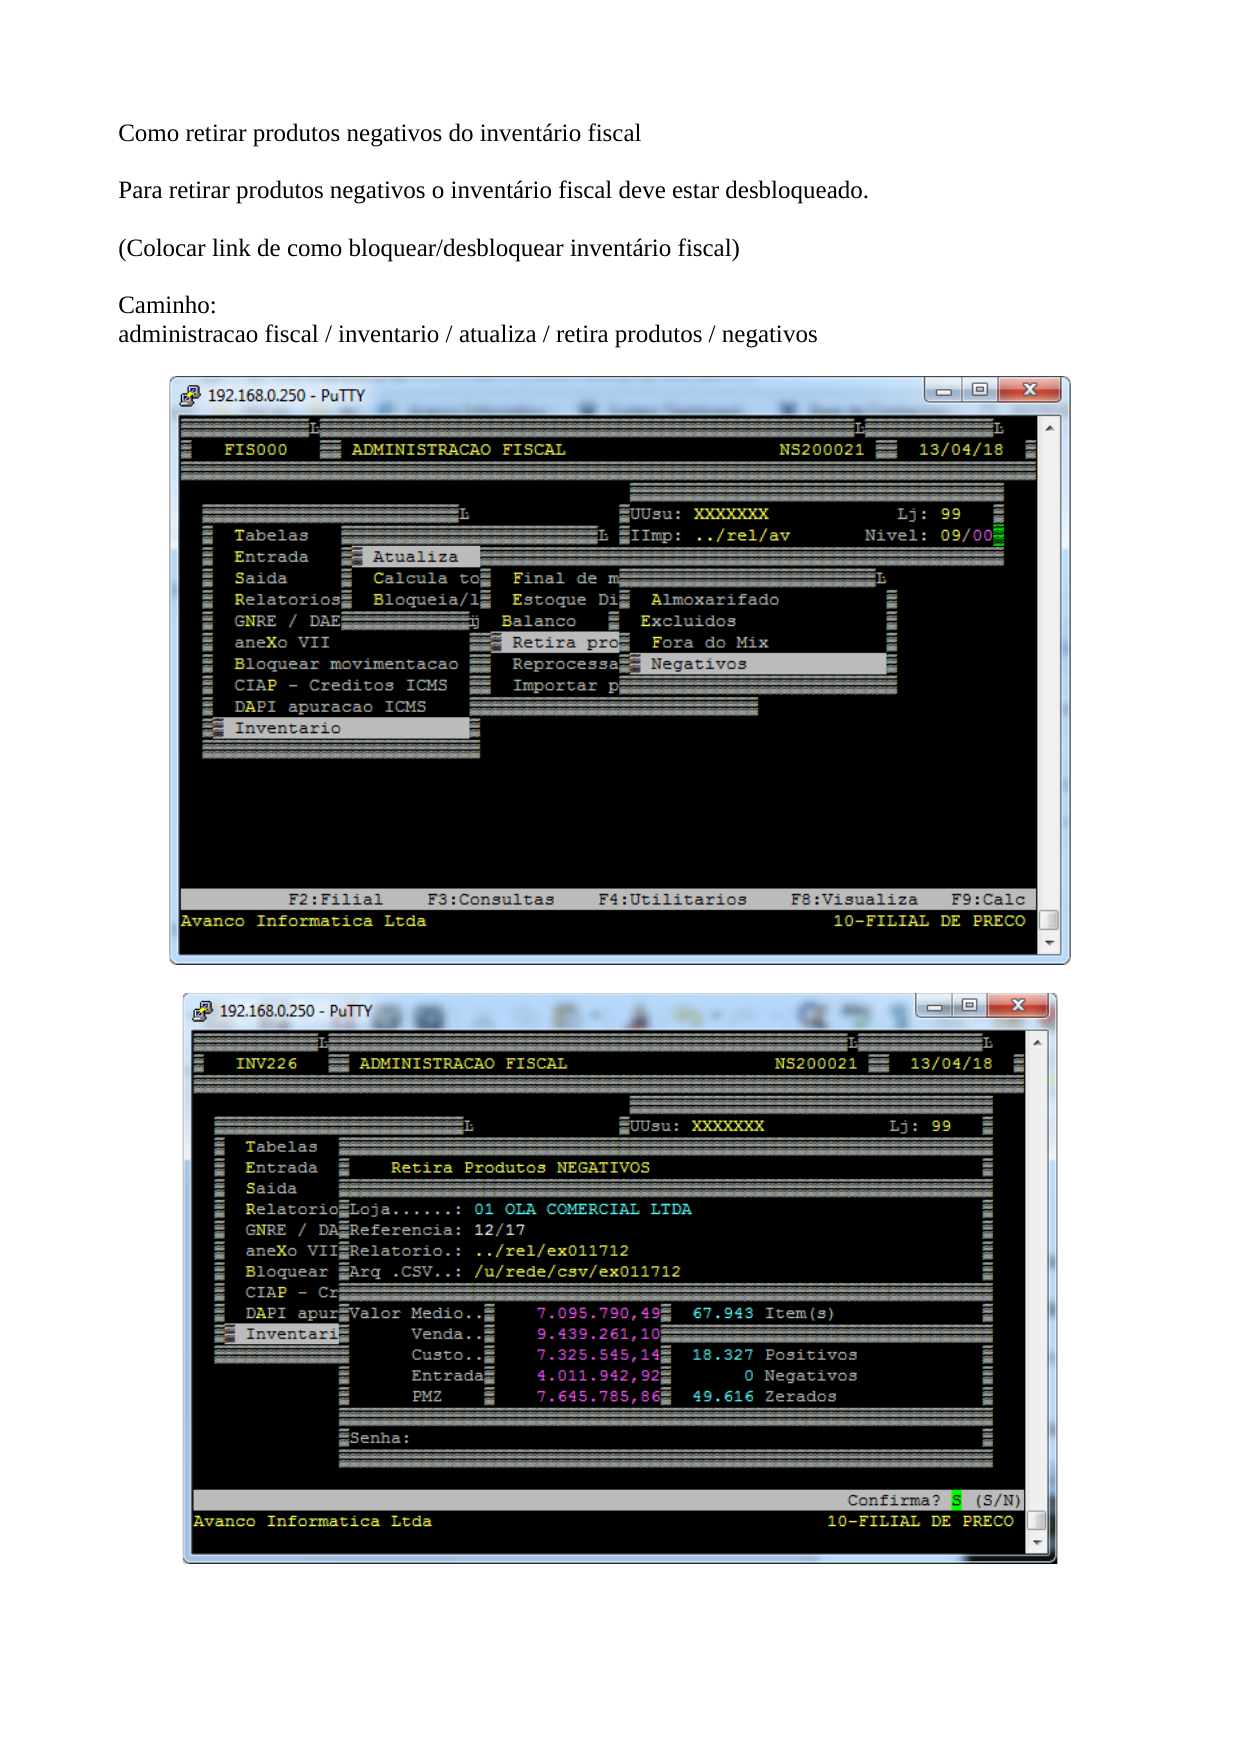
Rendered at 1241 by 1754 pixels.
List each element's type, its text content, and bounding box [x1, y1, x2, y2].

text Como retirar produtos negativos do inventário fiscal [118, 118, 1122, 147]
text Caminho: [118, 291, 1122, 319]
picture [182, 993, 1058, 1564]
text (Colocar link de como bloquear/desbloquear inventário fiscal) [118, 233, 1122, 262]
text Para retirar produtos negativos o inventário fiscal deve estar desbloqueado. [118, 176, 1122, 204]
text administracao fiscal / inventario / atualiza / retira produtos / negativos [118, 319, 1122, 348]
picture [169, 376, 1071, 965]
